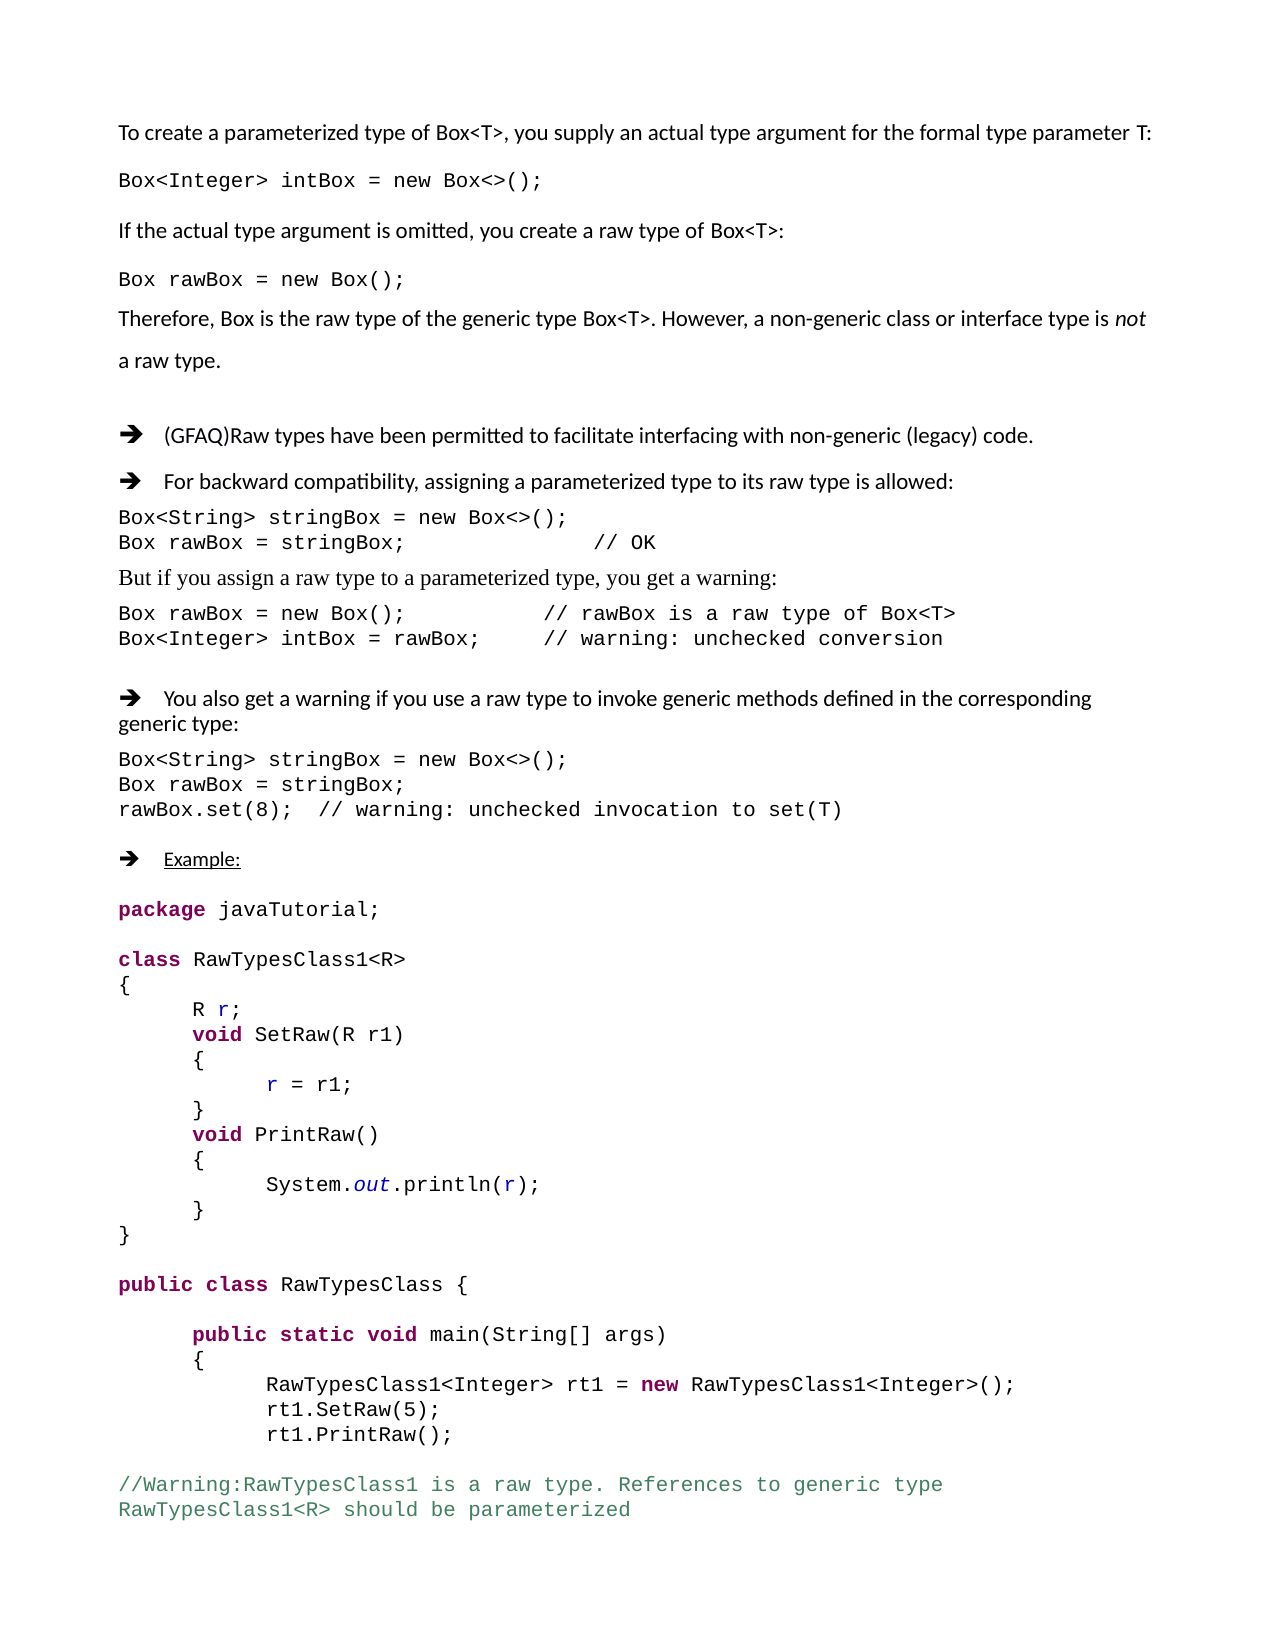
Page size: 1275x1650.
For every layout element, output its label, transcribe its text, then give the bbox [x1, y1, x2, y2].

text rt1.PrintRaw(); [118, 1421, 1157, 1446]
text { [118, 1146, 1157, 1171]
text { [118, 1346, 1157, 1371]
text System.out.println(r); [118, 1171, 1157, 1196]
list (GFAQ)Raw types have been permitted to facilitate interfacing with non-generic (legacy) code. [118, 423, 1157, 448]
text { [118, 971, 1157, 996]
text Box<Integer> intBox = rawBox; // warning: unchecked conversion [118, 626, 1157, 651]
text public class RawTypesClass { [118, 1271, 1157, 1296]
text rt1.SetRaw(5); [118, 1396, 1157, 1421]
text //Warning:RawTypesClass1 is a raw type. References to generic type RawTypesClass1<R> should be parameterized [118, 1471, 1157, 1521]
text Box rawBox = new Box(); // rawBox is a raw type of Box<T> [118, 601, 1157, 626]
text Box rawBox = stringBox; [118, 771, 1157, 796]
text public static void main(String[] args) [118, 1321, 1157, 1346]
text { [118, 1046, 1157, 1071]
text But if you assign a raw type to a parameterized type, you get a warning: [118, 565, 1157, 590]
text Box rawBox = new Box(); [118, 269, 1157, 292]
list Example: [118, 846, 1157, 871]
text void SetRaw(R r1) [118, 1021, 1157, 1046]
text rawBox.set(8); // warning: unchecked invocation to set(T) [118, 796, 1157, 821]
text package javaTutorial; [118, 896, 1157, 921]
text Box rawBox = stringBox; // OK [118, 530, 1157, 555]
text To create a parameterized type of Box<T>, you supply an actual type argument for the formal type parameter T: [118, 118, 1157, 146]
text Box<String> stringBox = new Box<>(); [118, 505, 1157, 530]
text } [118, 1196, 1157, 1221]
text Box<String> stringBox = new Box<>(); [118, 746, 1157, 771]
text } [118, 1096, 1157, 1121]
text class RawTypesClass1<R> [118, 946, 1157, 971]
text Box<Integer> intBox = new Box<>(); [118, 171, 1157, 194]
list For backward compatibility, assigning a parameterized type to its raw type is allowed: [118, 469, 1157, 494]
text RawTypesClass1<Integer> rt1 = new RawTypesClass1<Integer>(); [118, 1371, 1157, 1396]
text r = r1; [118, 1071, 1157, 1096]
text Therefore, Box is the raw type of the generic type Box<T>. However, a non-generic class or interface type is not a raw type. [118, 304, 1157, 374]
list You also get a warning if you use a raw type to invoke generic methods defined in the corresponding generic type: [118, 686, 1157, 736]
text R r; [118, 996, 1157, 1021]
text void PrintRaw() [118, 1121, 1157, 1146]
text } [118, 1221, 1157, 1246]
text If the actual type argument is omitted, you create a raw type of Box<T>: [118, 216, 1157, 244]
